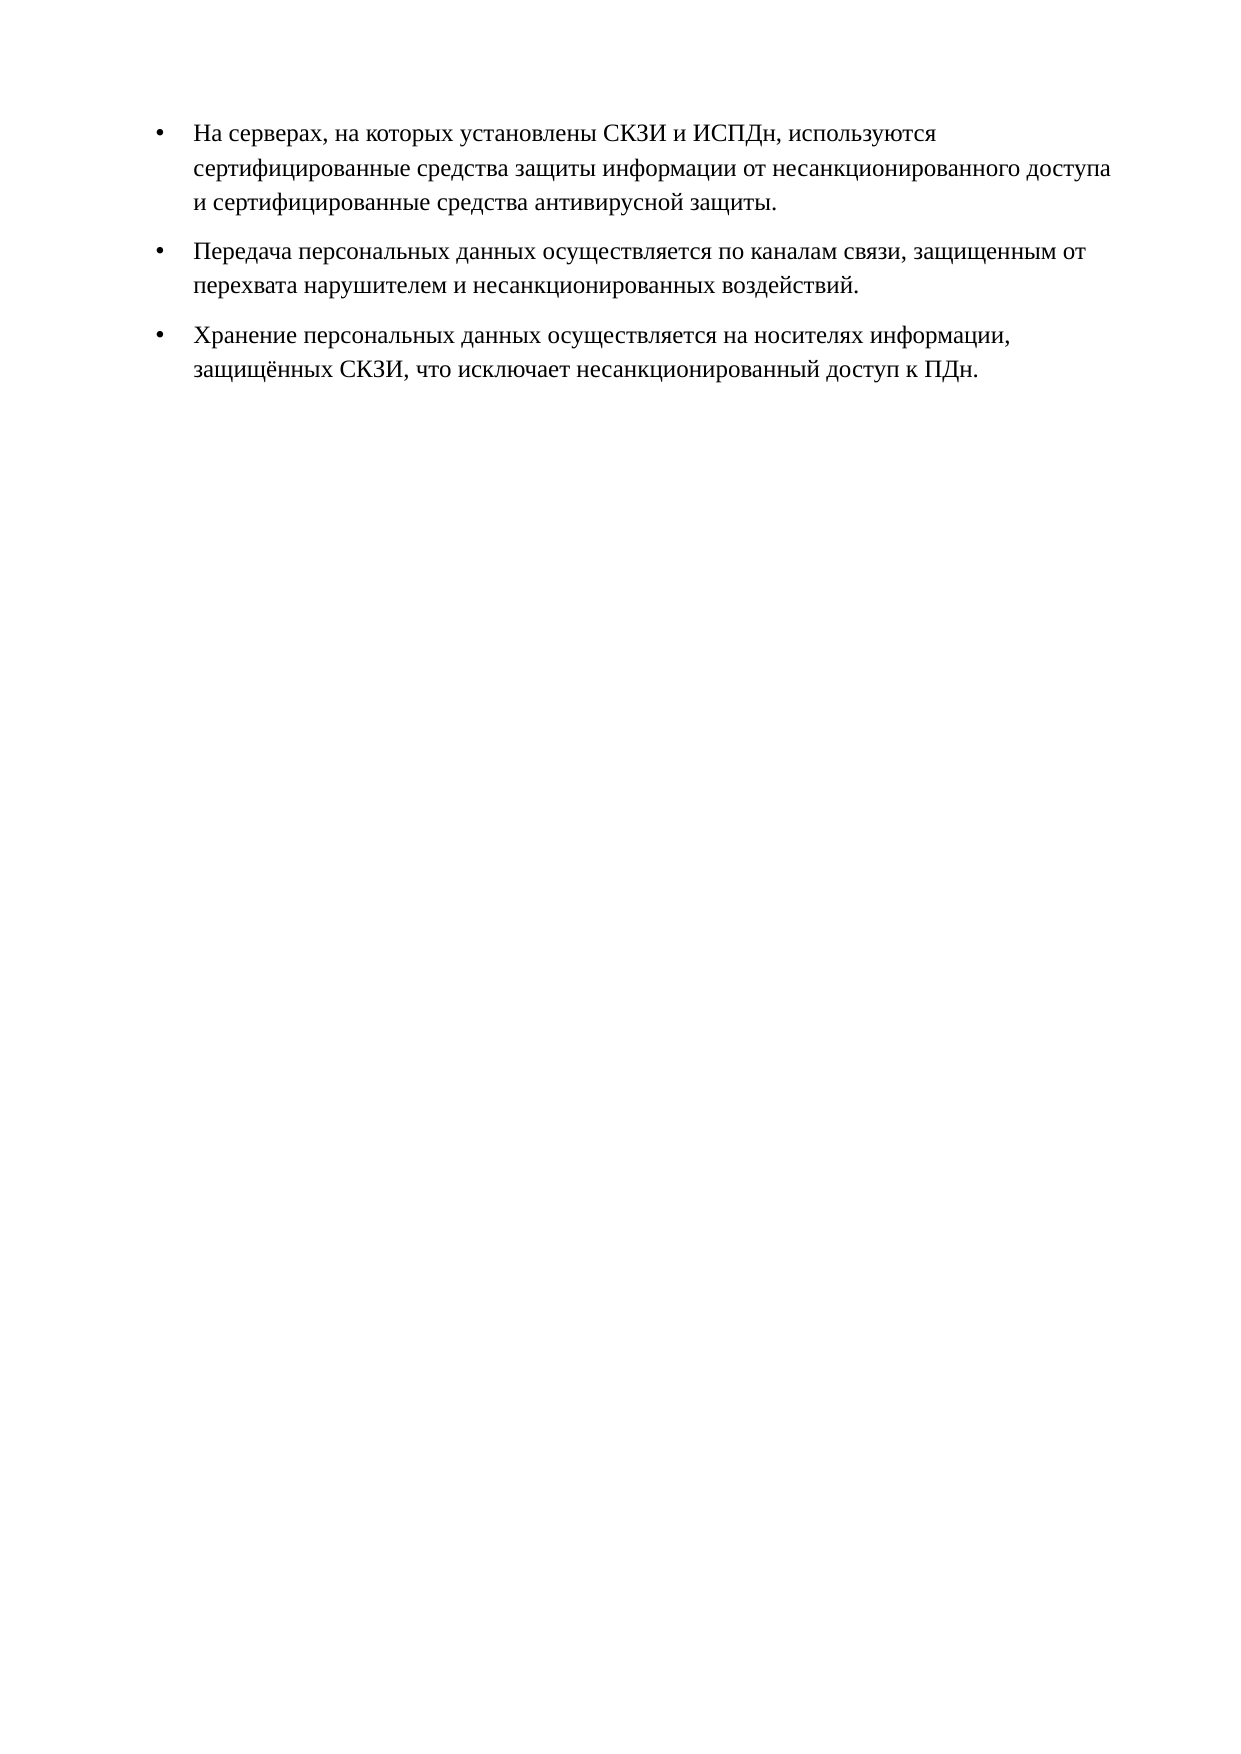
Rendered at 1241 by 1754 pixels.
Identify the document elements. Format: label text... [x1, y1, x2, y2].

list На серверах, на которых установлены СКЗИ и ИСПДн, используются сертифицированные средства защиты информации от несанкционированного доступа и сертифи­ци­ро­ванные средства антивирусной защиты. [156, 118, 1122, 216]
list Передача персональных данных осуществляется по каналам связи, защищенным от перехвата нарушителем и несанкционированных воздействий. [156, 236, 1122, 299]
list Хранение персональных данных осуществляется на носителях информации, защищённых СКЗИ, что исключает несанкционированный доступ к ПДн. [156, 320, 1122, 383]
